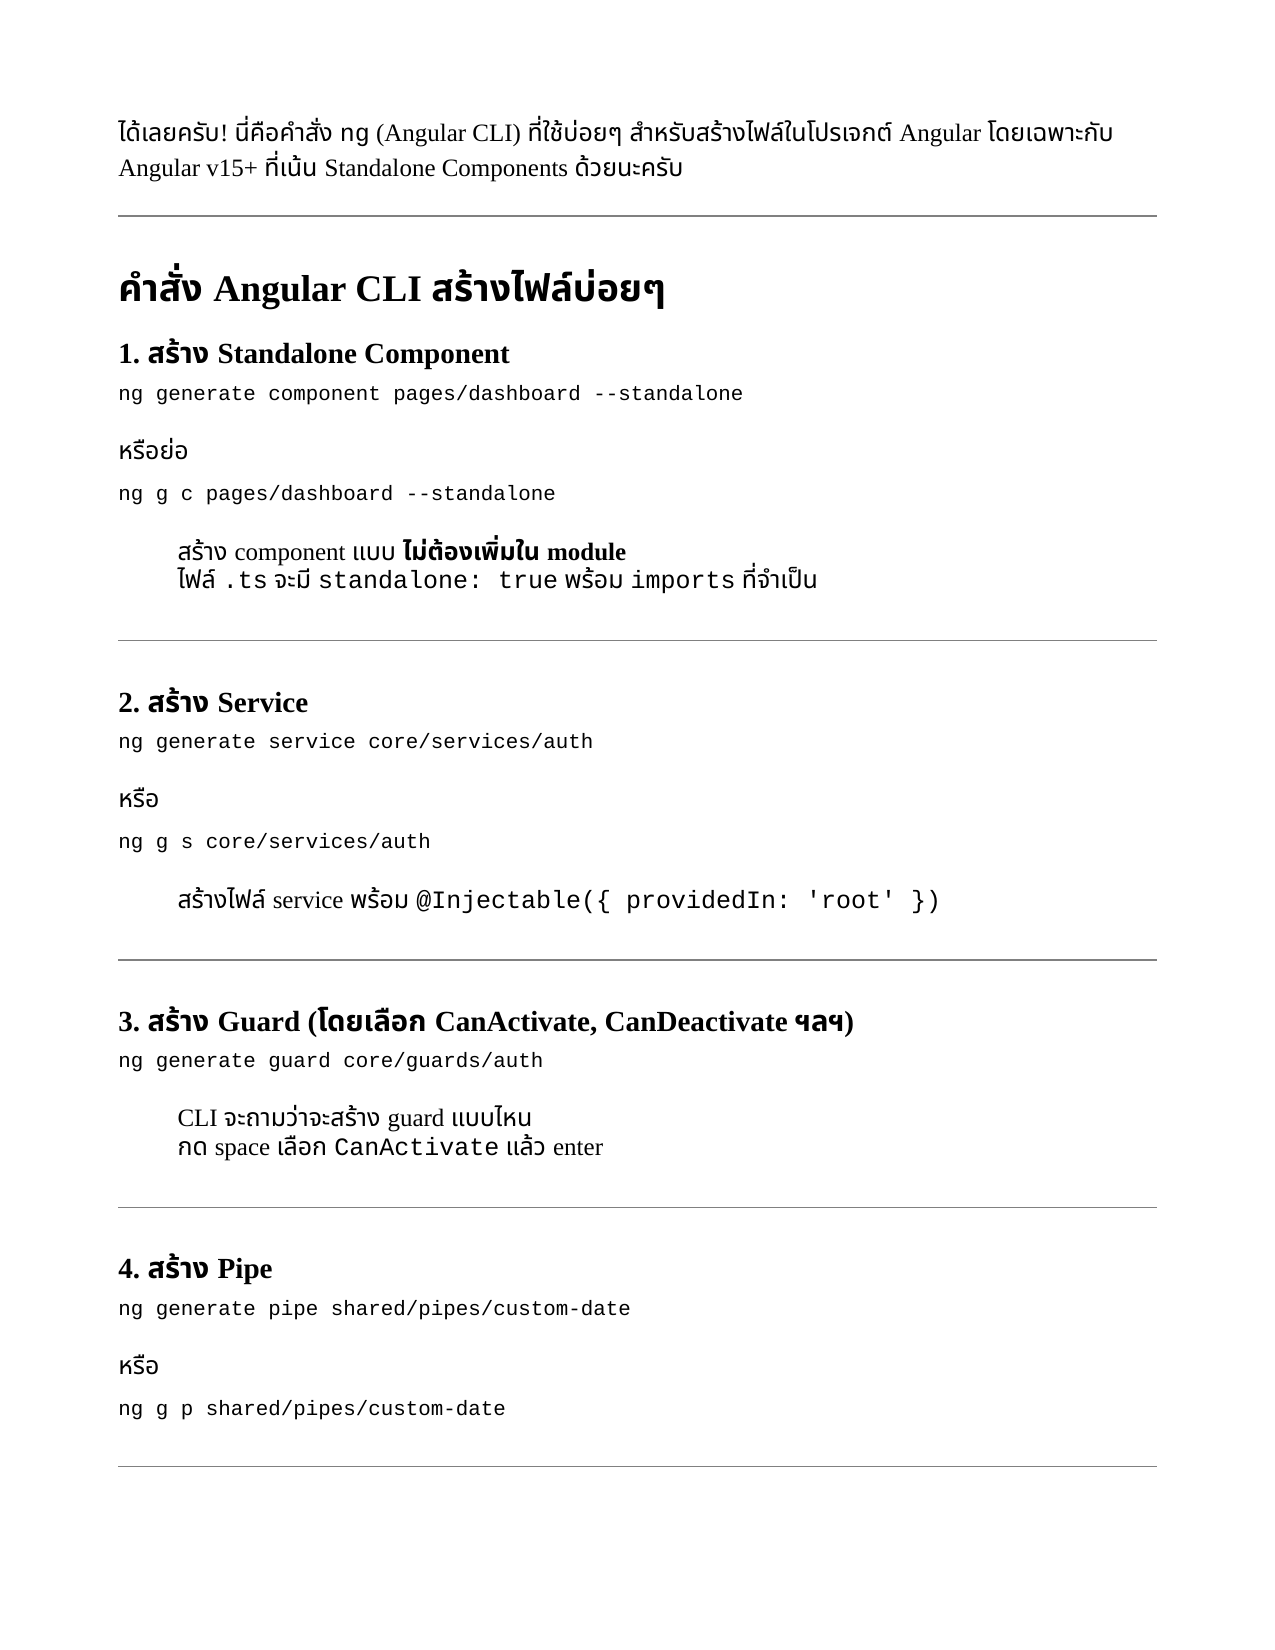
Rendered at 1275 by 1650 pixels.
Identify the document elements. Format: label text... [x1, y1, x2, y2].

text หรือ [118, 1351, 1157, 1379]
text หรือย่อ [118, 436, 1157, 464]
text สร้างไฟล์ service พร้อม @Injectable({ providedIn: 'root' }) [177, 885, 1098, 916]
text ng generate pipe shared/pipes/custom-date [118, 1297, 1157, 1321]
text สร้าง component แบบ ไม่ต้องเพิ่มใน module ไฟล์ .ts จะมี standalone: true พร้อม imports ที่จำเป็น [177, 537, 1098, 596]
subtitle 2. สร้าง Service [118, 685, 1157, 718]
subtitle 3. สร้าง Guard (โดยเลือก CanActivate, CanDeactivate ฯลฯ) [118, 1004, 1157, 1038]
subtitle คำสั่ง Angular CLI สร้างไฟล์บ่อยๆ [118, 266, 1157, 309]
text ng g s core/services/auth [118, 832, 1157, 855]
text CLI จะถามว่าจะสร้าง guard แบบไหน กด space เลือก CanActivate แล้ว enter [177, 1103, 1098, 1163]
text ng g c pages/dashboard --standalone [118, 483, 1157, 507]
text ng generate service core/services/auth [118, 731, 1157, 754]
subtitle 1. สร้าง Standalone Component [118, 337, 1157, 370]
subtitle 4. สร้าง Pipe [118, 1251, 1157, 1285]
text ได้เลยครับ! นี่คือคำสั่ง ng (Angular CLI) ที่ใช้บ่อยๆ สำหรับสร้างไฟล์ในโปรเจกต์ Angular โดยเฉพาะกับ Angular v15+ ที่เน้น Standalone Components ด้วยนะครับ [118, 118, 1157, 182]
text ng generate component pages/dashboard --standalone [118, 383, 1157, 406]
text ng g p shared/pipes/custom-date [118, 1398, 1157, 1422]
text หรือ [118, 784, 1157, 813]
text ng generate guard core/guards/auth [118, 1050, 1157, 1074]
